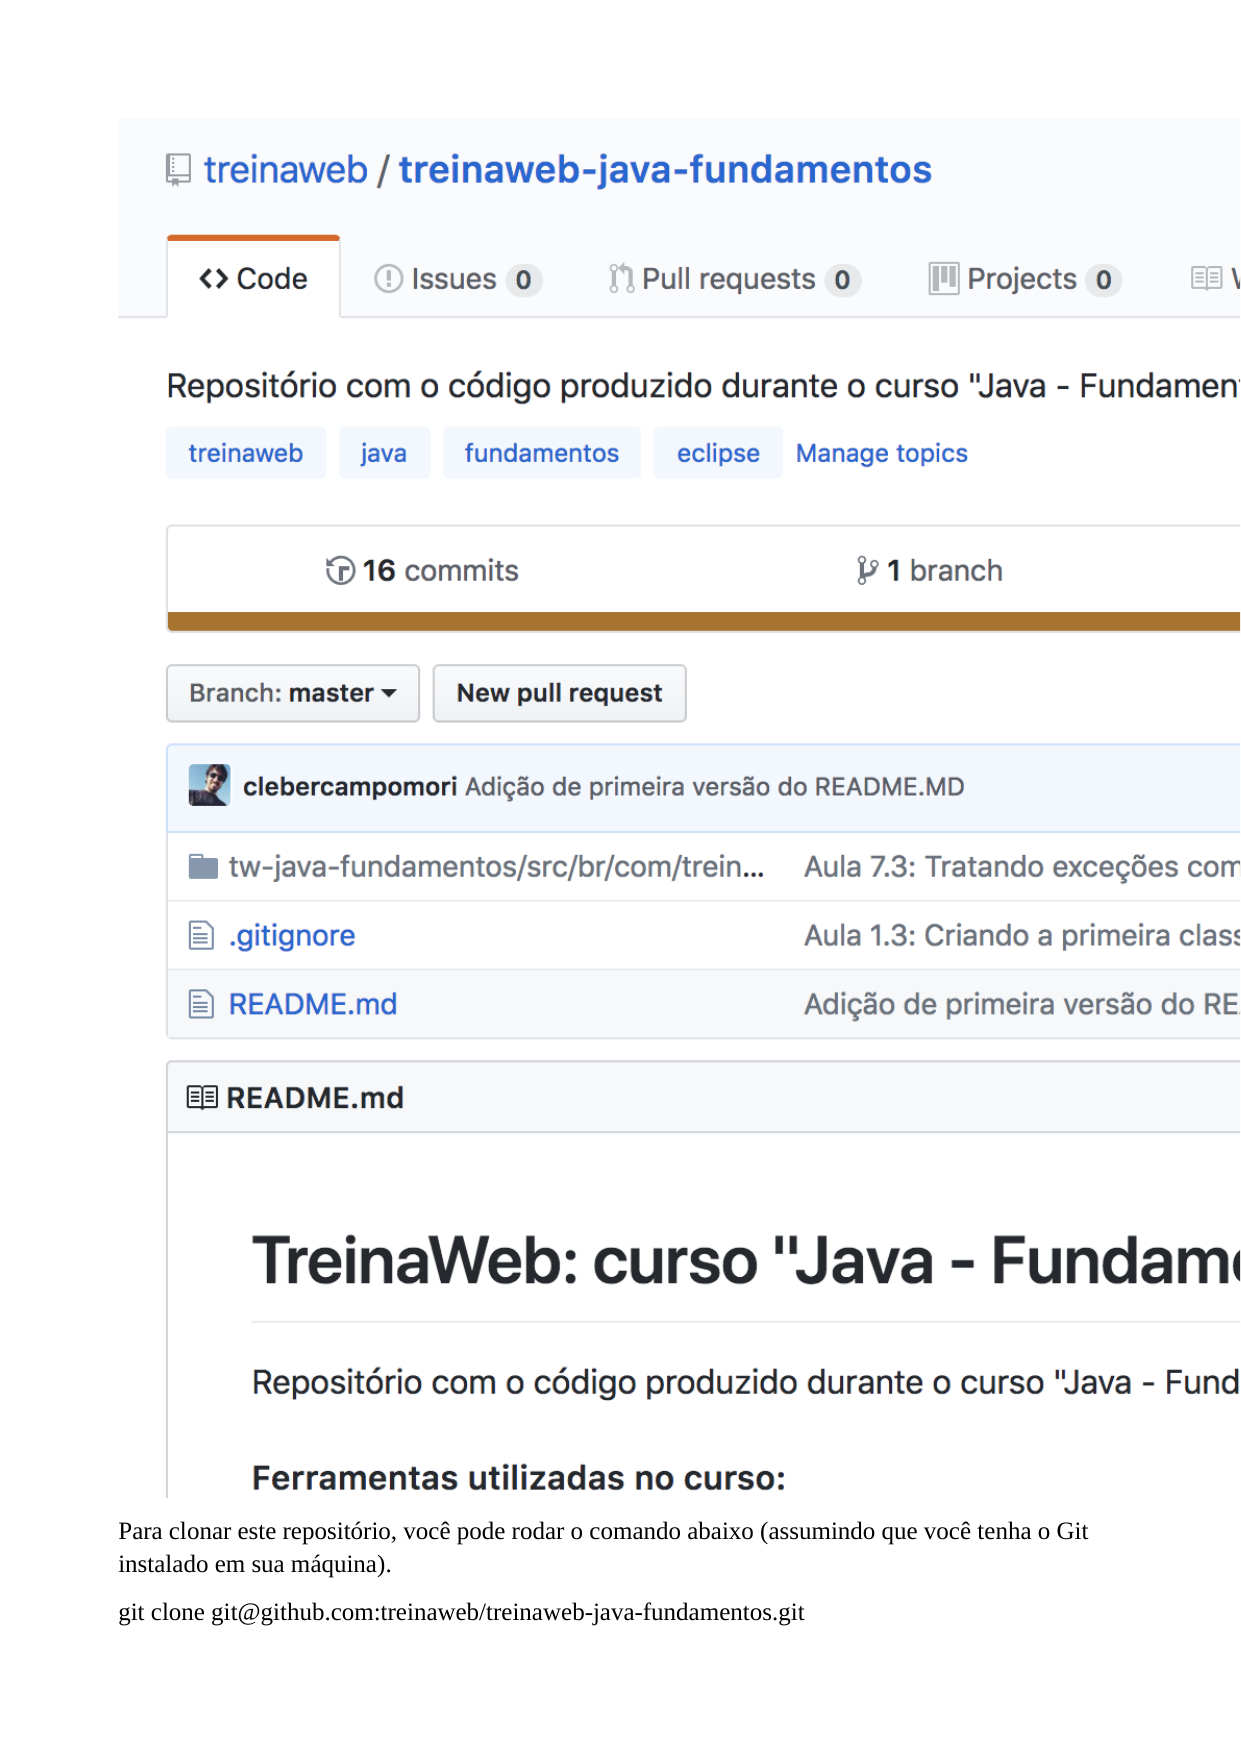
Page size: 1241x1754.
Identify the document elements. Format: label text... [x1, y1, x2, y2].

picture [118, 118, 1241, 1498]
text Para clonar este repositório, você pode rodar o comando abaixo (assumindo que você tenha o Git instalado em sua máquina). [118, 1516, 1122, 1578]
text git clone git@github.com:treinaweb/treinaweb-java-fundamentos.git [118, 1597, 1122, 1626]
